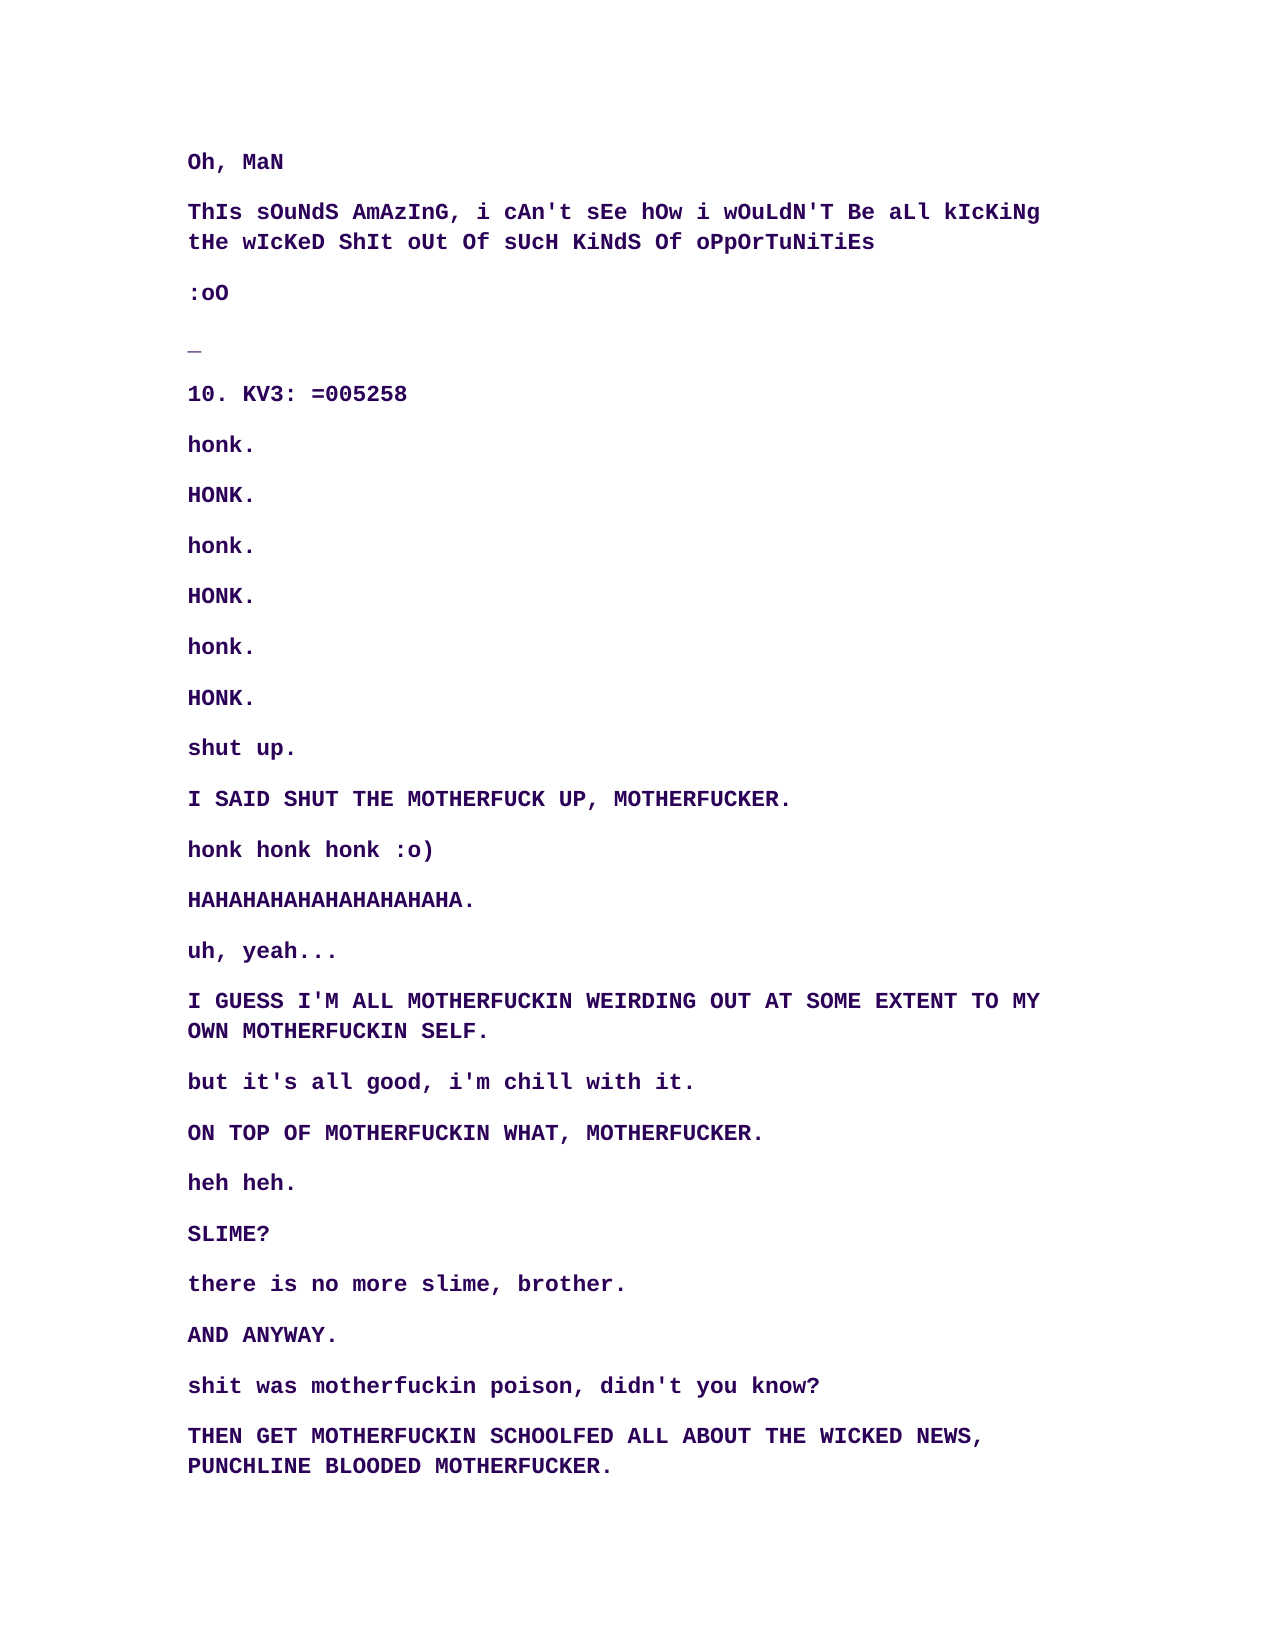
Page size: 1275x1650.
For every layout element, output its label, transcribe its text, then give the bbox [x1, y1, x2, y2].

text heh heh. [187, 1171, 1087, 1197]
text AND ANYWAY. [187, 1323, 1087, 1349]
text honk. [187, 534, 1087, 560]
text Oh, MaN [187, 150, 1087, 176]
text I SAID SHUT THE MOTHERFUCK UP, MOTHERFUCKER. [187, 787, 1087, 813]
text ON TOP OF MOTHERFUCKIN WHAT, MOTHERFUCKER. [187, 1121, 1087, 1147]
text 10. KV3: =005258 [187, 382, 1087, 408]
text HONK. [187, 585, 1087, 611]
text shit was motherfuckin poison, didn't you know? [187, 1374, 1087, 1400]
text _ [187, 332, 1087, 358]
text HONK. [187, 686, 1087, 712]
text ThIs sOuNdS AmAzInG, i cAn't sEe hOw i wOuLdN'T Be aLl kIcKiNg tHe wIcKeD ShIt oUt Of sUcH KiNdS Of oPpOrTuNiTiEs [187, 201, 1087, 256]
text SLIME? [187, 1222, 1087, 1248]
text :oO [187, 281, 1087, 307]
text but it's all good, i'm chill with it. [187, 1070, 1087, 1096]
text honk honk honk :o) [187, 838, 1087, 864]
text uh, yeah... [187, 939, 1087, 965]
text honk. [187, 433, 1087, 459]
text HONK. [187, 483, 1087, 509]
text THEN GET MOTHERFUCKIN SCHOOLFED ALL ABOUT THE WICKED NEWS, PUNCHLINE BLOODED MOTHERFUCKER. [187, 1424, 1087, 1480]
text HAHAHAHAHAHAHAHAHAHA. [187, 888, 1087, 914]
text shut up. [187, 737, 1087, 763]
text I GUESS I'M ALL MOTHERFUCKIN WEIRDING OUT AT SOME EXTENT TO MY OWN MOTHERFUCKIN SELF. [187, 990, 1087, 1046]
text honk. [187, 635, 1087, 661]
text there is no more slime, brother. [187, 1273, 1087, 1299]
